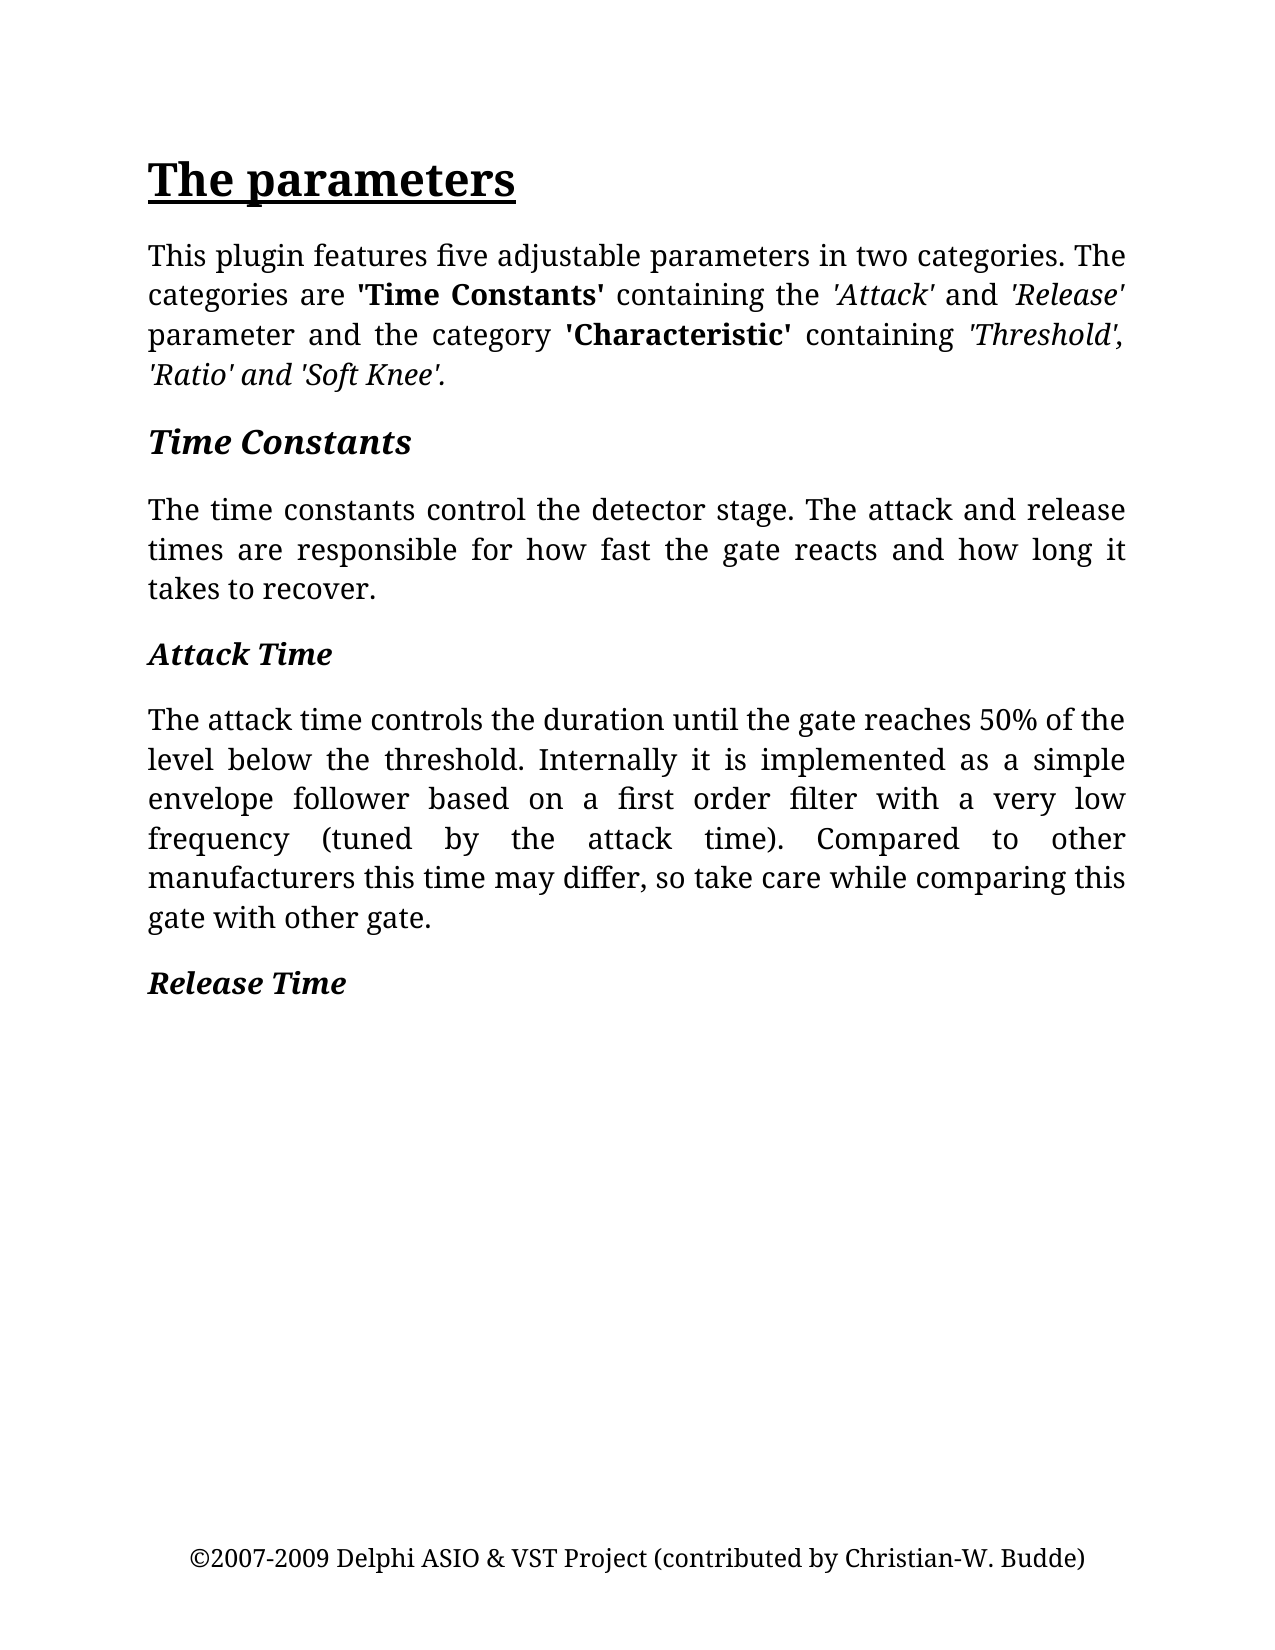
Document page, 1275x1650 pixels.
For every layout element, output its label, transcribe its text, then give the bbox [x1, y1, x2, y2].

text This plugin features five adjustable parameters in two categories. The categories are 'Time Constants' containing the 'Attack' and 'Release' parameter and the category 'Characteristic' containing 'Threshold', 'Ratio' and 'Soft Knee'. [148, 235, 1127, 394]
text The attack time controls the duration until the gate reaches 50% of the level below the threshold. Internally it is implemented as a simple envelope follower based on a first order filter with a very low frequency (tuned by the attack time). Compared to other manufacturers this time may differ, so take care while comparing this gate with other gate. [148, 699, 1127, 937]
text The time constants control the detector stage. The attack and release times are responsible for how fast the gate reacts and how long it takes to recover. [148, 489, 1127, 608]
subtitle Time Constants [148, 419, 1127, 464]
subtitle Attack Time [148, 633, 1127, 674]
subtitle The parameters [148, 148, 1127, 210]
subtitle Release Time [148, 962, 1127, 1003]
